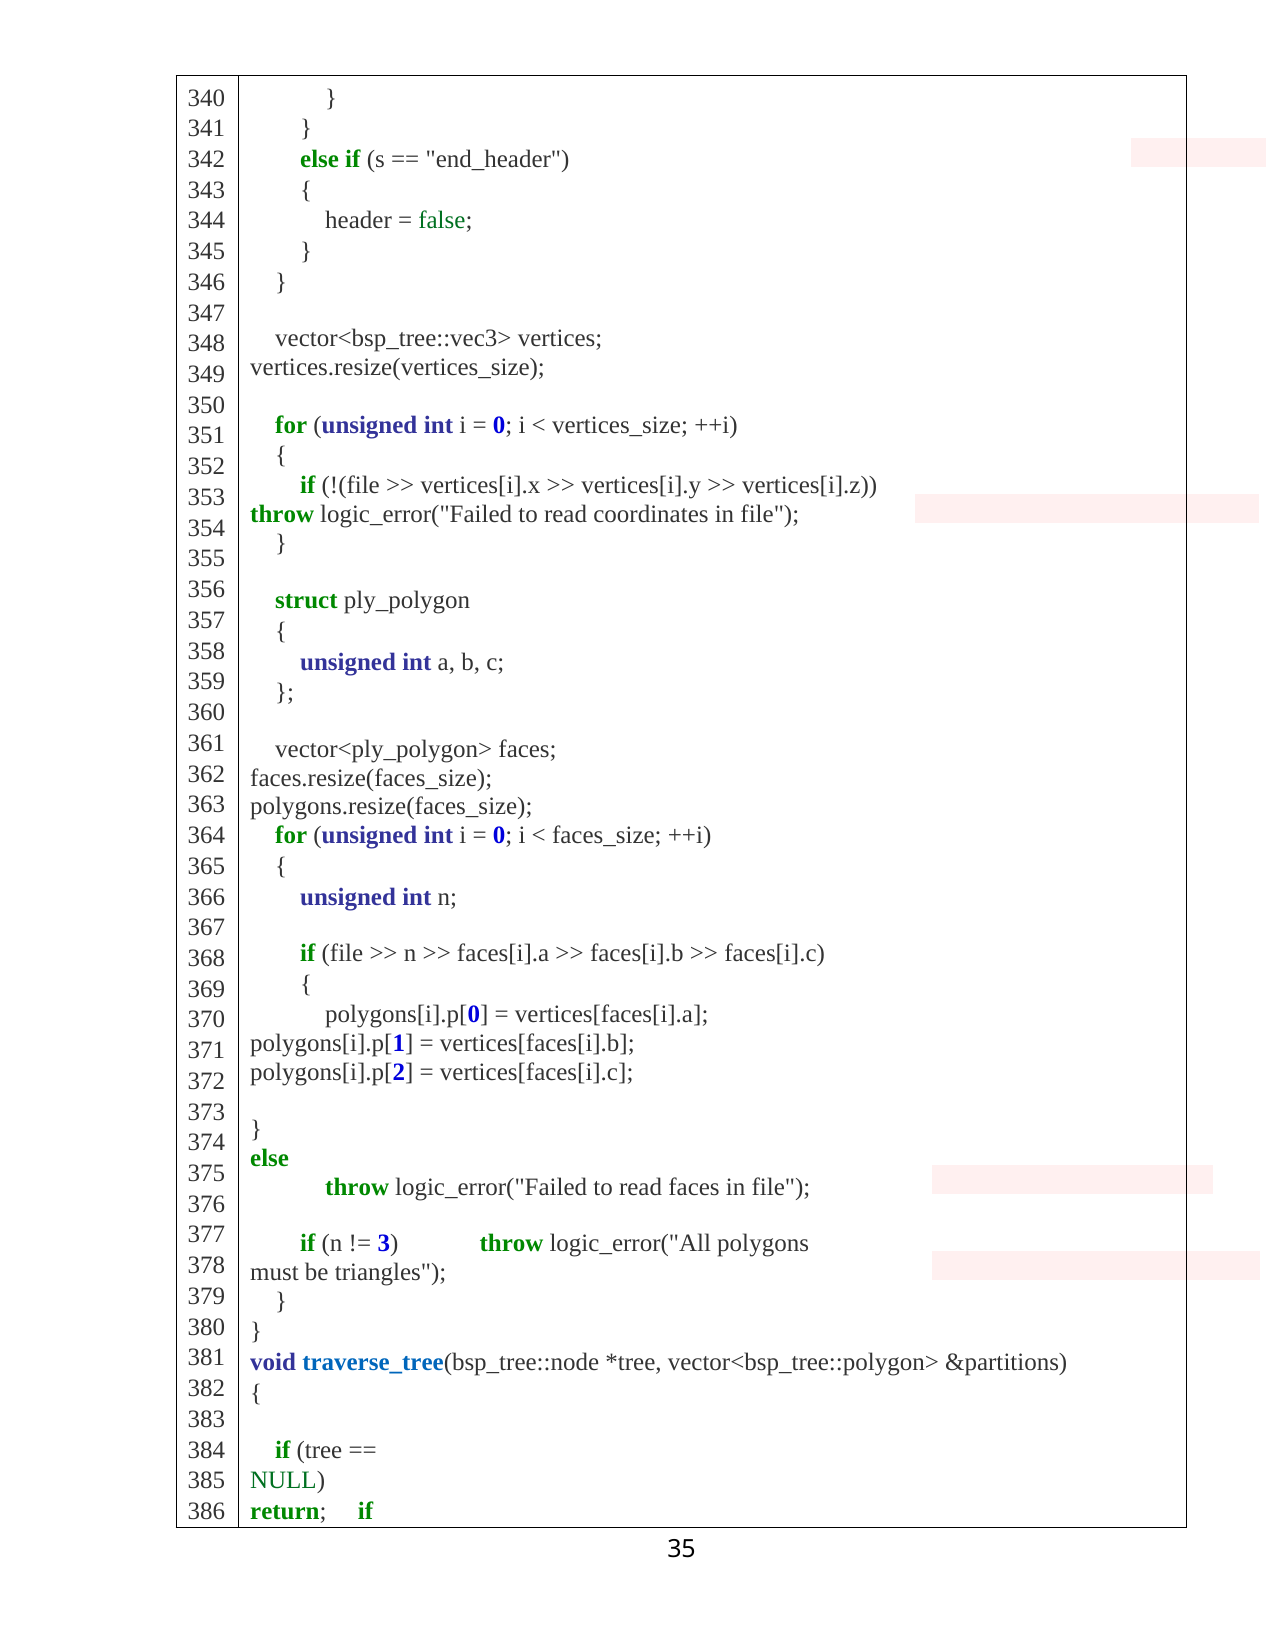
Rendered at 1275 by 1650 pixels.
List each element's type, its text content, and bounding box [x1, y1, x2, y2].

table_header } } else if (s == "end_header") { header = false; } } vector<bsp_tree::vec3> vertices; vertices.resize(vertices_size); for (unsigned int i = 0; i < vertices_size; ++i) { if (!(file >> vertices[i].x >> vertices[i].y >> vertices[i].z)) throw logic_error("Failed to read coordinates in file"); } struct ply_polygon { unsigned int a, b, c; }; vector<ply_polygon> faces; faces.resize(faces_size); polygons.resize(faces_size); for (unsigned int i = 0; i < faces_size; ++i) { unsigned int n; if (file >> n >> faces[i].a >> faces[i].b >> faces[i].c) { polygons[i].p[0] = vertices[faces[i].a]; polygons[i].p[1] = vertices[faces[i].b]; polygons[i].p[2] = vertices[faces[i].c]; } else throw logic_error("Failed to read faces in file"); if (n != 3) throw logic_error("All polygons must be triangles"); } } void traverse_tree(bsp_tree::node *tree, vector<bsp_tree::polygon> &partitions) { if (tree == NULL) return; if [239, 76, 1186, 1527]
table_header 340 341 342 343 344 345 346 347 348 349 350 351 352 353 354 355 356 357 358 359 360 361 362 363 364 365 366 367 368 369 370 371 372 373 374 375 376 377 378 379 380 381 382 383 384 385 386 [177, 76, 238, 1527]
